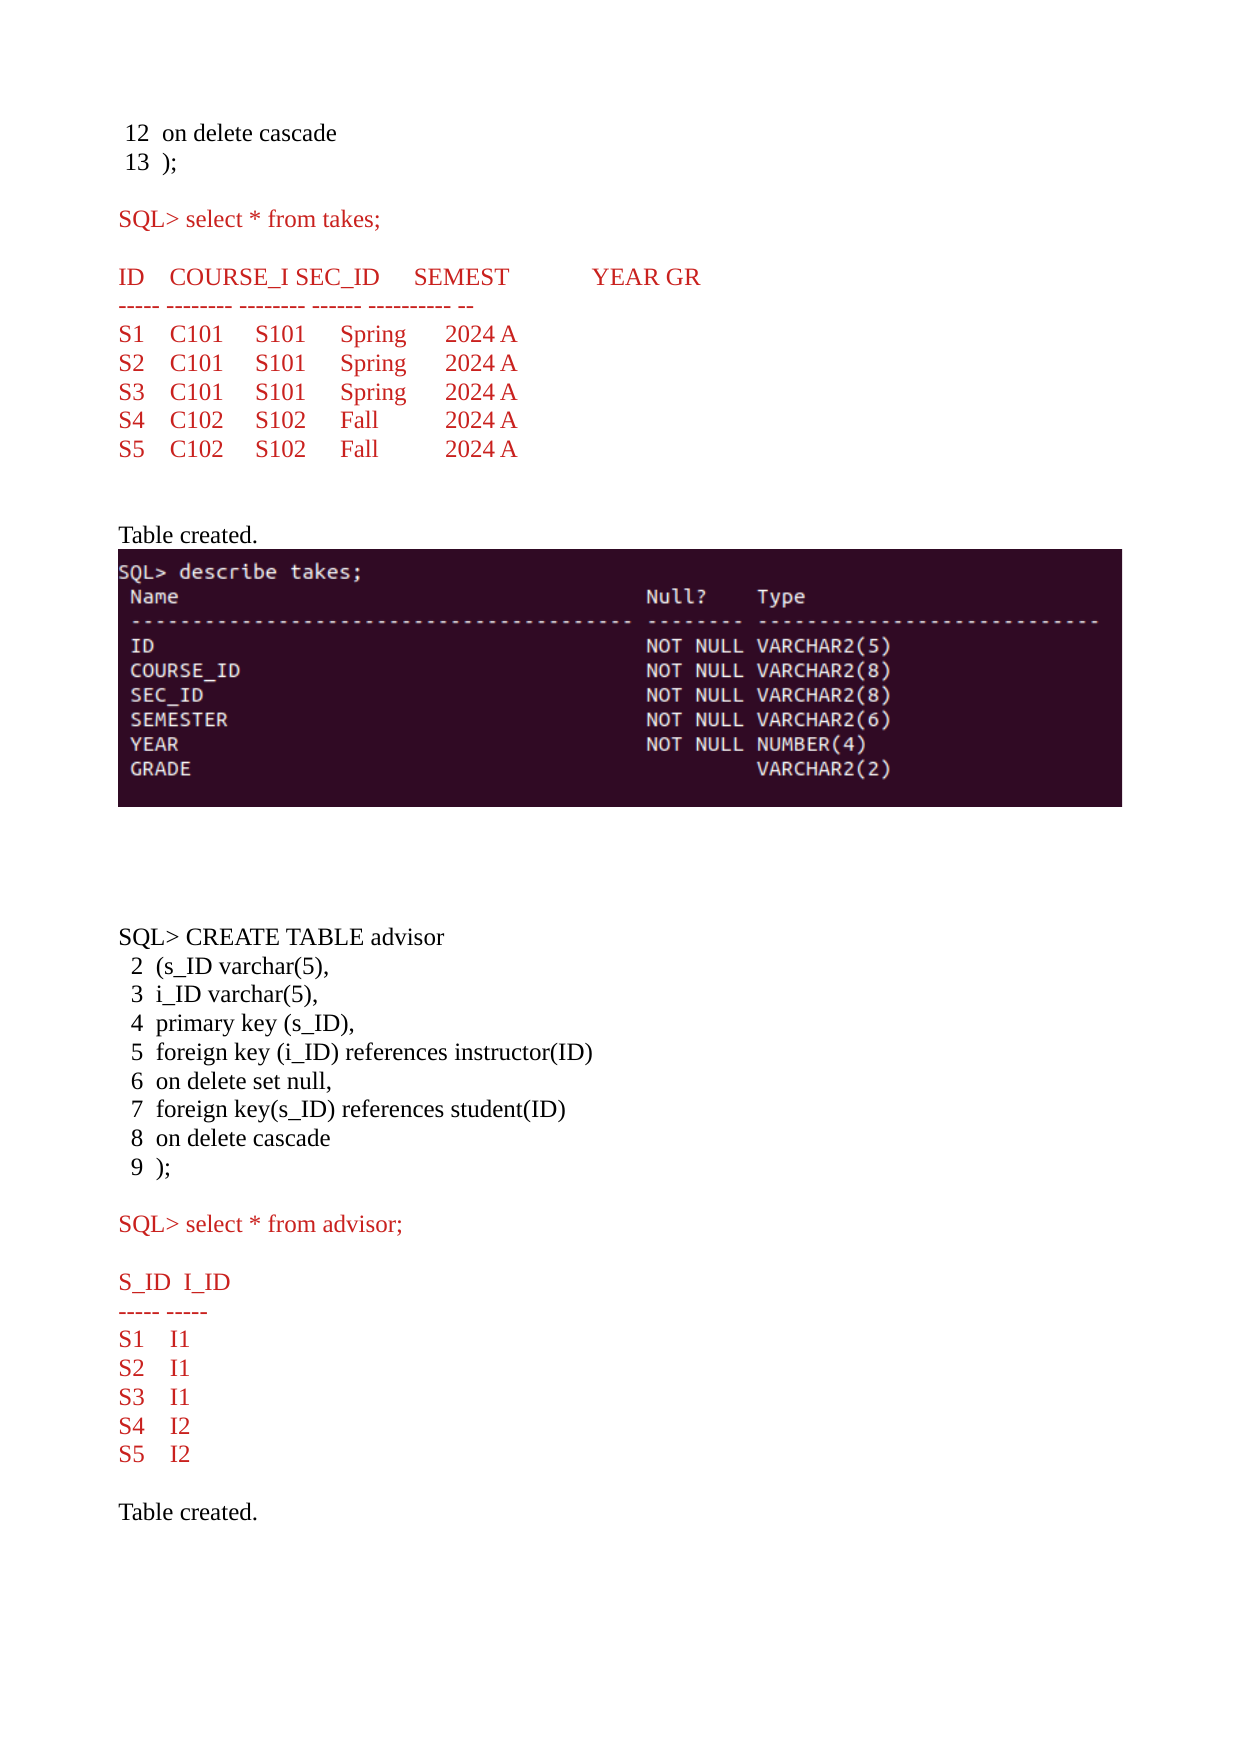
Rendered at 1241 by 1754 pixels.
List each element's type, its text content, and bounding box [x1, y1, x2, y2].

text S4 I2 [118, 1411, 1122, 1439]
text 4 primary key (s_ID), [118, 1008, 1122, 1037]
text S1 C101 S101 Spring 2024 A [118, 319, 1122, 348]
text S5 C102 S102 Fall 2024 A [118, 434, 1122, 463]
text 7 foreign key(s_ID) references student(ID) [118, 1094, 1122, 1123]
text ID COURSE_I SEC_ID SEMEST YEAR GR [118, 262, 1122, 291]
text Table created. [118, 1497, 1122, 1526]
text 12 on delete cascade [118, 118, 1122, 147]
text 13 ); [118, 147, 1122, 176]
text SQL> select * from advisor; [118, 1209, 1122, 1238]
picture [118, 549, 1123, 807]
text 3 i_ID varchar(5), [118, 979, 1122, 1008]
text S4 C102 S102 Fall 2024 A [118, 406, 1122, 434]
text S3 I1 [118, 1382, 1122, 1411]
text ----- ----- [118, 1296, 1122, 1324]
text SQL> select * from takes; [118, 204, 1122, 233]
text S1 I1 [118, 1324, 1122, 1353]
text S_ID I_ID [118, 1267, 1122, 1296]
text Table created. [118, 521, 1122, 549]
text 6 on delete set null, [118, 1066, 1122, 1094]
text 2 (s_ID varchar(5), [118, 951, 1122, 979]
text S3 C101 S101 Spring 2024 A [118, 377, 1122, 406]
text S5 I2 [118, 1439, 1122, 1468]
text SQL> CREATE TABLE advisor [118, 922, 1122, 951]
text ----- -------- -------- ------ ---------- -- [118, 291, 1122, 319]
text S2 C101 S101 Spring 2024 A [118, 348, 1122, 377]
text 9 ); [118, 1152, 1122, 1181]
text 5 foreign key (i_ID) references instructor(ID) [118, 1037, 1122, 1066]
text 8 on delete cascade [118, 1123, 1122, 1152]
text S2 I1 [118, 1353, 1122, 1382]
